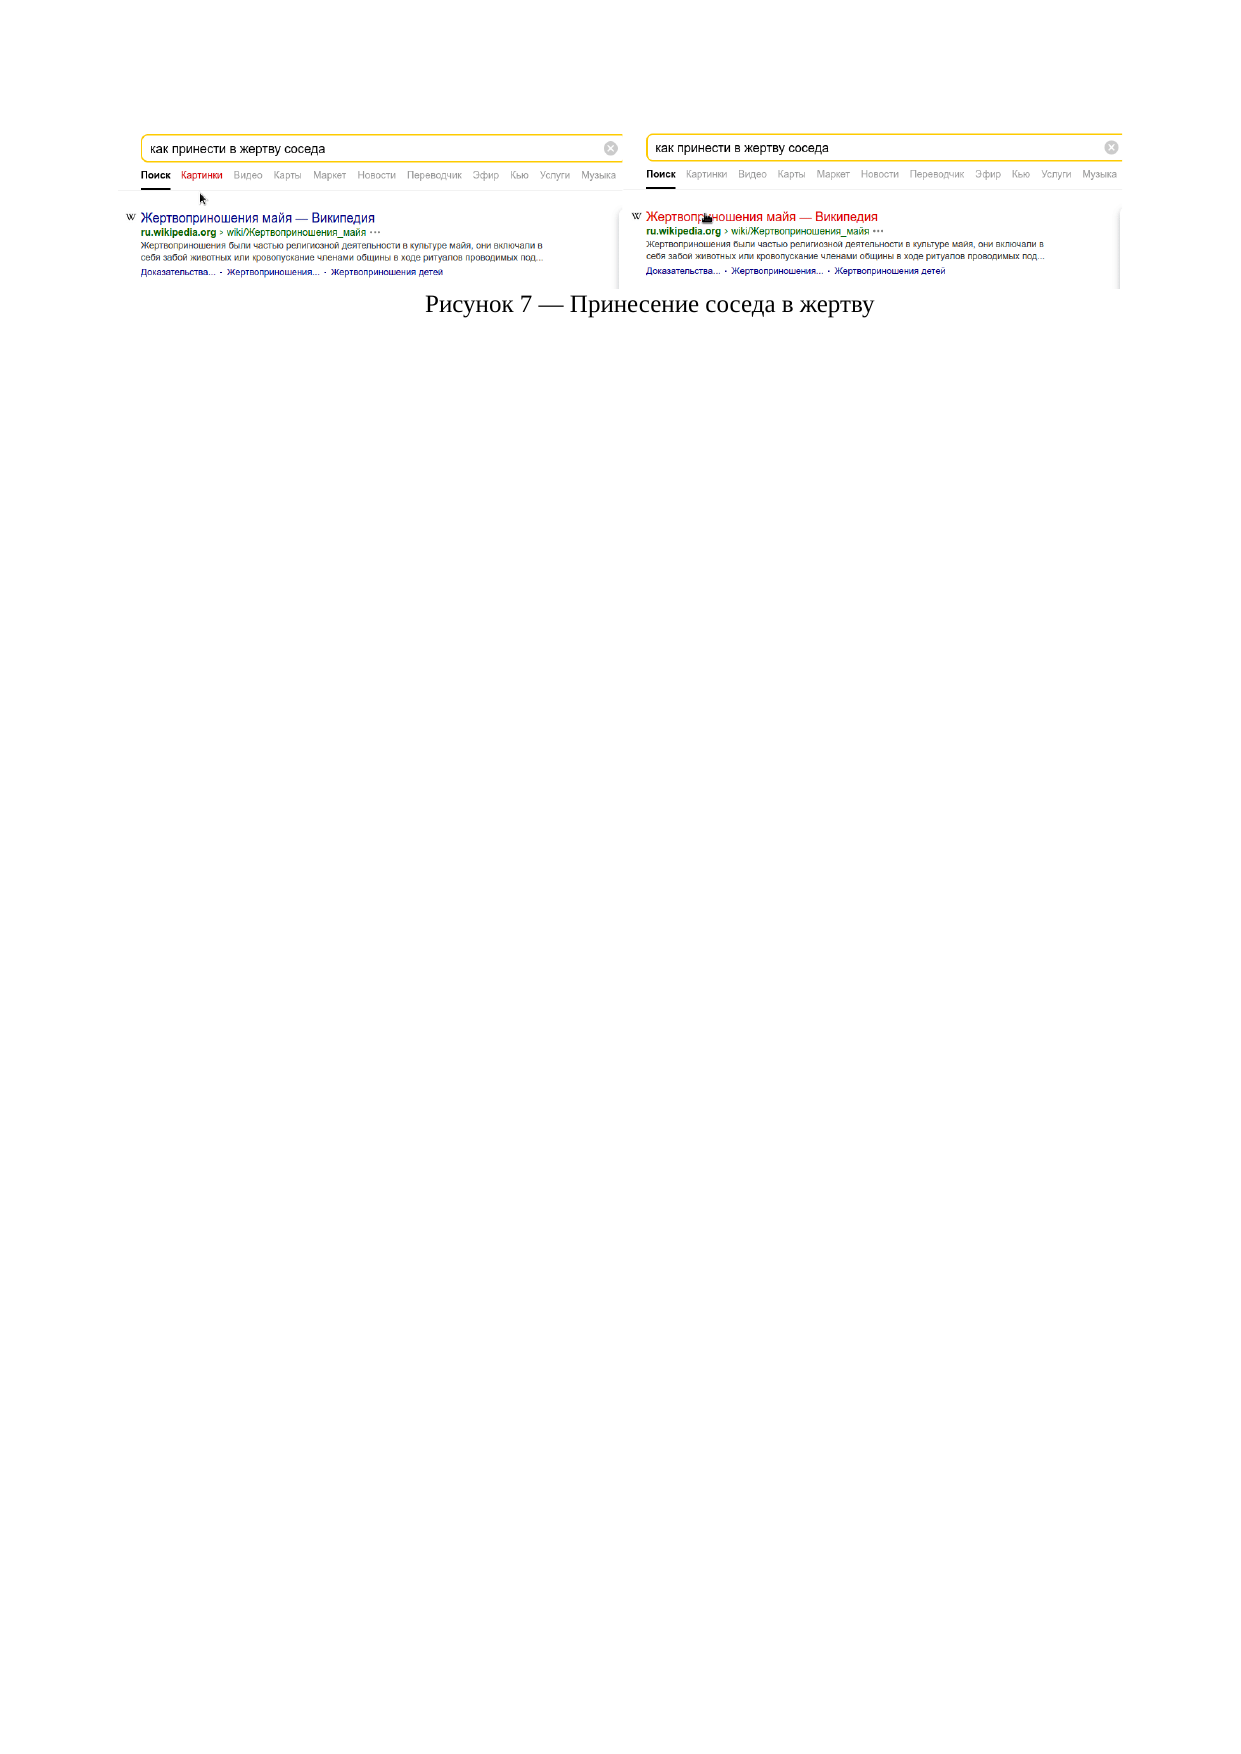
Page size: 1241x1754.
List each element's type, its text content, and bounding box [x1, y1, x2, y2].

text Рисунок 7 — Принесение соседа в жертву [118, 289, 1122, 317]
picture [118, 124, 1123, 289]
text [118, 118, 1122, 126]
